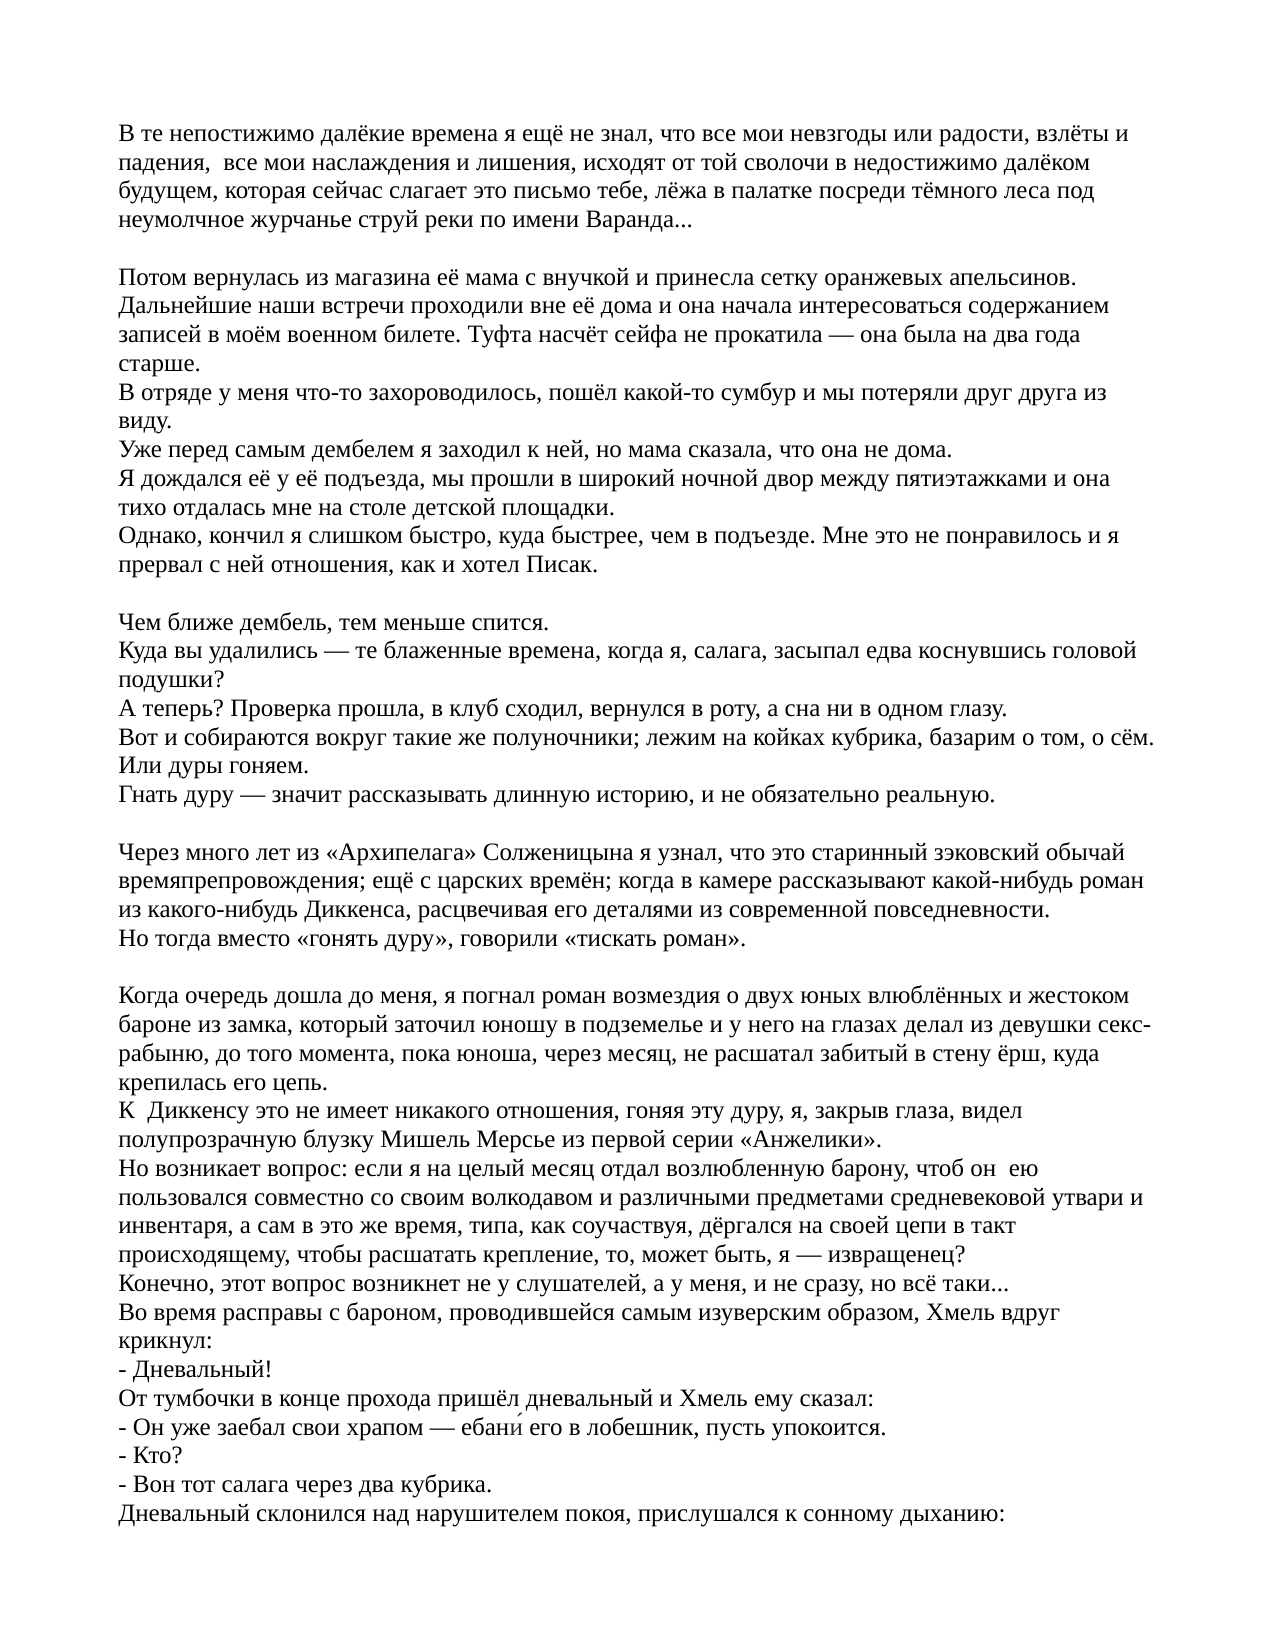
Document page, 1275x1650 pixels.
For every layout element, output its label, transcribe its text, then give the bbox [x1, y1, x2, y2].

text Потом вернулась из магазина её мама с внучкой и принесла сетку оранжевых апельсинов. [118, 262, 1157, 291]
text - Кто? [118, 1441, 1157, 1469]
text Но тогда вместо «гонять дуру», говорили «тискать роман». [118, 923, 1157, 952]
text Вот и собираются вокруг такие же полуночники; лежим на койках кубрика, базарим о том, о сём. Или дуры гоняем. [118, 722, 1157, 779]
text Дневальный склонился над нарушителем покоя, прислушался к сонному дыханию: [118, 1498, 1157, 1527]
text Во время расправы с бароном, проводившейся самым изуверским образом, Хмель вдруг крикнул: [118, 1297, 1157, 1354]
text К Диккенсу это не имеет никакого отношения, гоняя эту дуру, я, закрыв глаза, видел полупрозрачную блузку Мишель Мерсье из первой серии «Анжелики». [118, 1096, 1157, 1153]
text Чем ближе дембель, тем меньше спится. [118, 607, 1157, 636]
text Дальнейшие наши встречи проходили вне её дома и она начала интересоваться содержанием записей в моём военном билете. Туфта насчёт сейфа не прокатила — она была на два года старше. [118, 291, 1157, 377]
text - Вон тот салага через два кубрика. [118, 1469, 1157, 1498]
text Гнать дуру — значит рассказывать длинную историю, и не обязательно реальную. [118, 779, 1157, 808]
text А теперь? Проверка прошла, в клуб сходил, вернулся в роту, а сна ни в одном глазу. [118, 693, 1157, 722]
text Однако, кончил я слишком быстро, куда быстрее, чем в подъезде. Мне это не понравилось и я прервал с ней отношения, как и хотел Писак. [118, 521, 1157, 578]
text Но возникает вопрос: если я на целый месяц отдал возлюбленную барону, чтоб он ею пользовался совместно со своим волкодавом и различными предметами средневековой утвари и инвентаря, а сам в это же время, типа, как соучаствуя, дёргался на своей цепи в такт происходящему, чтобы расшатать крепление, то, может быть, я — извращенец? [118, 1153, 1157, 1268]
text Конечно, этот вопрос возникнет не у слушателей, а у меня, и не сразу, но всё таки... [118, 1268, 1157, 1297]
text Уже перед самым дембелем я заходил к ней, но мама сказала, что она не дома. [118, 434, 1157, 463]
text В отряде у меня что-то захороводилось, пошёл какой-то сумбур и мы потеряли друг друга из виду. [118, 377, 1157, 434]
text От тумбочки в конце прохода пришёл дневальный и Хмель ему сказал: [118, 1383, 1157, 1412]
text Когда очередь дошла до меня, я погнал роман возмездия о двух юных влюблённых и жестоком бароне из замка, который заточил юношу в подземелье и у него на глазах делал из девушки секс-рабыню, до того момента, пока юноша, через месяц, не расшатал забитый в стену ёрш, куда крепилась его цепь. [118, 981, 1157, 1096]
text Через много лет из «Архипелага» Солженицына я узнал, что это старинный зэковский обычай времяпрепровождения; ещё с царских времён; когда в камере рассказывают какой-нибудь роман из какого-нибудь Диккенса, расцвечивая его деталями из современной повседневности. [118, 837, 1157, 923]
text Я дождался её у её подъезда, мы прошли в широкий ночной двор между пятиэтажками и она тихо отдалась мне на столе детской площадки. [118, 463, 1157, 521]
text - Дневальный! [118, 1354, 1157, 1383]
text Куда вы удалились — те блаженные времена, когда я, салага, засыпал едва коснувшись головой подушки? [118, 636, 1157, 693]
text В те непостижимо далёкие времена я ещё не знал, что все мои невзгоды или радости, взлёты и падения, все мои наслаждения и лишения, исходят от той сволочи в недостижимо далёком будущем, которая сейчас слагает это письмо тебе, лёжа в палатке посреди тёмного леса под неумолчное журчанье струй реки по имени Варанда... [118, 118, 1157, 233]
text - Он уже заебал свои храпом — ебани́ его в лобешник, пусть упокоится. [118, 1412, 1157, 1441]
